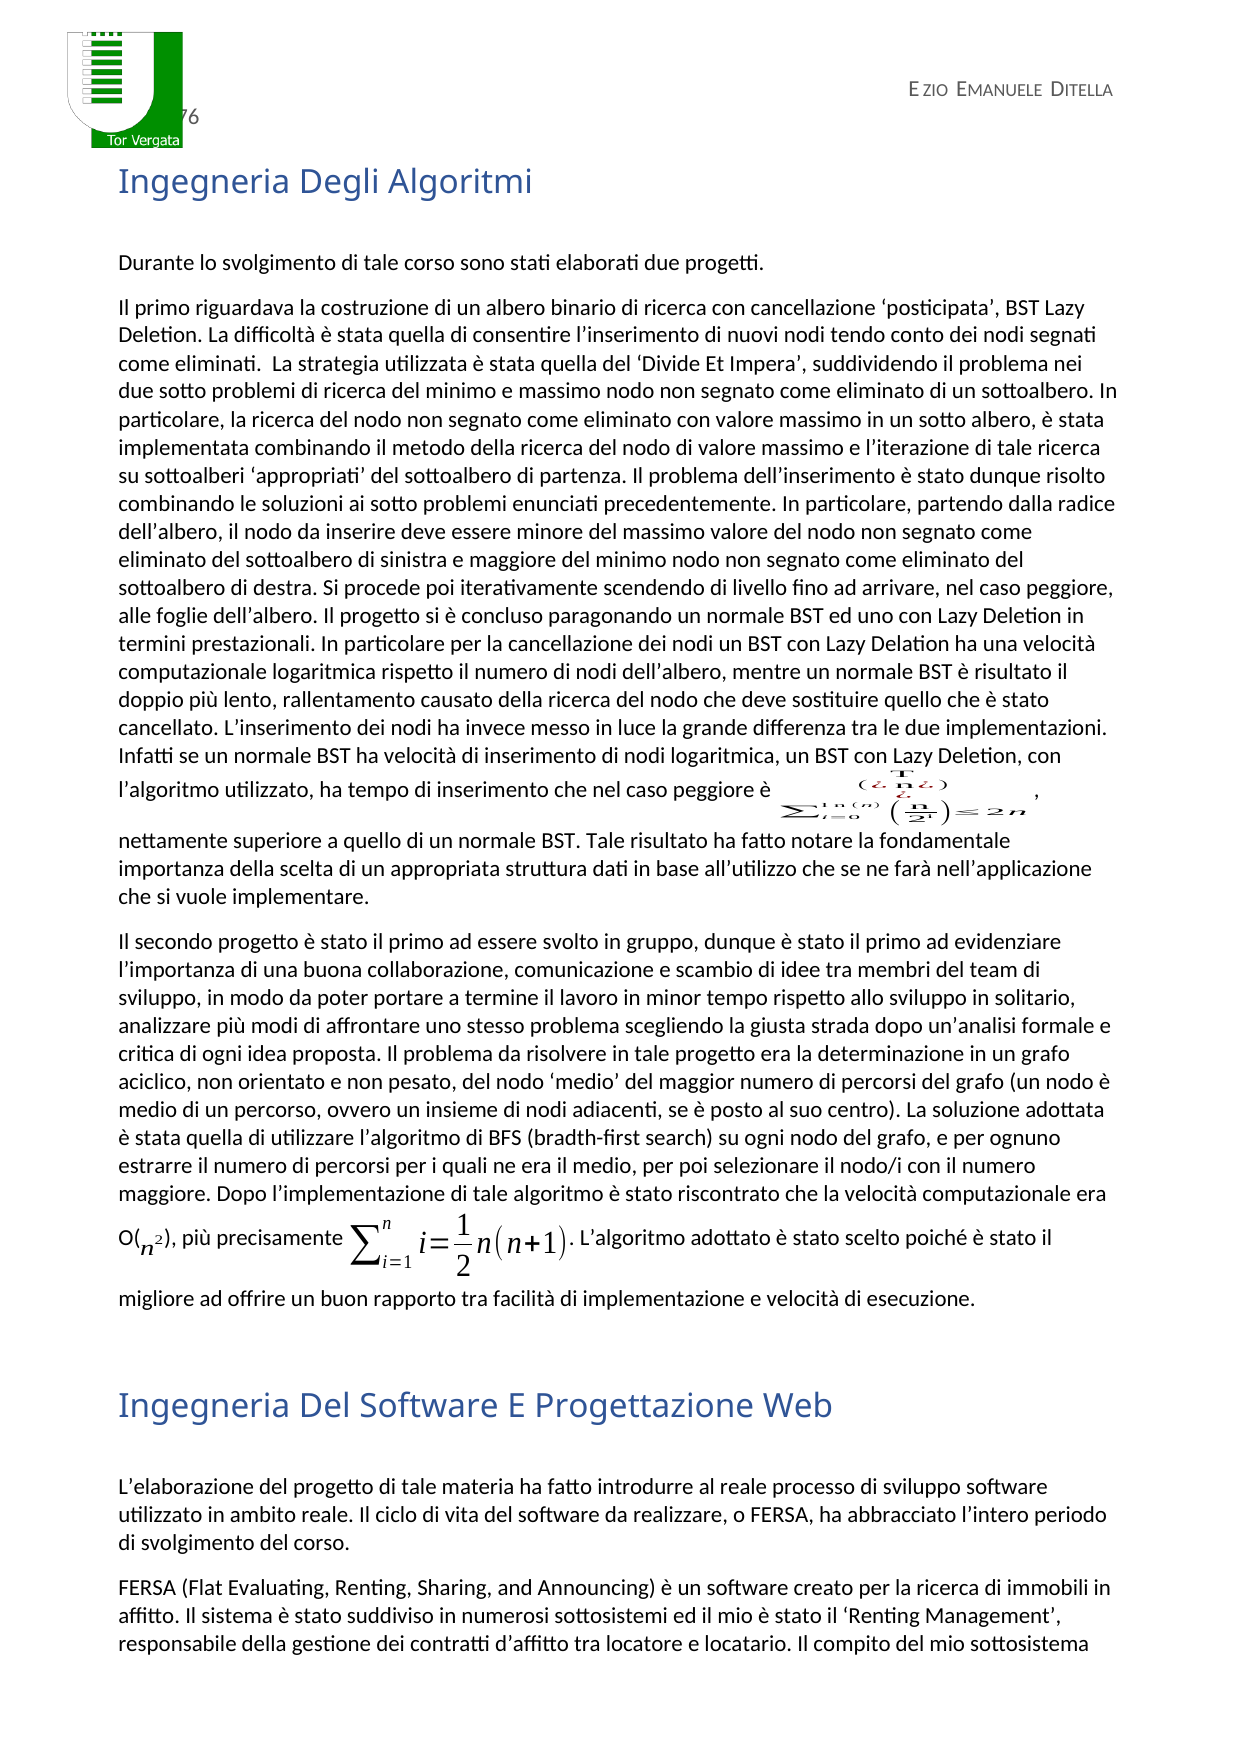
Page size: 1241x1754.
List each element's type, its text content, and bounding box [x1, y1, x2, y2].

subtitle Ingegneria Del Software E Progettazione Web [118, 1382, 1122, 1427]
text Il secondo progetto è stato il primo ad essere svolto in gruppo, dunque è stato il primo ad evidenziare l’importanza di una buona collaborazione, comunicazione e scambio di idee tra membri del team di sviluppo, in modo da poter portare a termine il lavoro in minor tempo rispetto allo sviluppo in solitario, analizzare più modi di affrontare uno stesso problema scegliendo la giusta strada dopo un’analisi formale e critica di ogni idea proposta. Il problema da risolvere in tale progetto era la determinazione in un grafo aciclico, non orientato e non pesato, del nodo ‘medio’ del maggior numero di percorsi del grafo (un nodo è medio di un percorso, ovvero un insieme di nodi adiacenti, se è posto al suo centro). La soluzione adottata è stata quella di utilizzare l’algoritmo di BFS (bradth-first search) su ogni nodo del grafo, e per ognuno estrarre il numero di percorsi per i quali ne era il medio, per poi selezionare il nodo/i con il numero maggiore. Dopo l’implementazione di tale algoritmo è stato riscontrato che la velocità computazionale era O(), più precisamente . L’algoritmo adottato è stato scelto poiché è stato il migliore ad offrire un buon rapporto tra facilità di implementazione e velocità di esecuzione. [118, 927, 1122, 1312]
text FERSA (Flat Evaluating, Renting, Sharing, and Announcing) è un software creato per la ricerca di immobili in affitto. Il sistema è stato suddiviso in numerosi sottosistemi ed il mio è stato il ‘Renting Management’, responsabile della gestione dei contratti d’affitto tra locatore e locatario. Il compito del mio sottosistema [118, 1573, 1122, 1657]
text Il primo riguardava la costruzione di un albero binario di ricerca con cancellazione ‘posticipata’, BST Lazy Deletion. La difficoltà è stata quella di consentire l’inserimento di nuovi nodi tendo conto dei nodi segnati come eliminati. La strategia utilizzata è stata quella del ‘Divide Et Impera’, suddividendo il problema nei due sotto problemi di ricerca del minimo e massimo nodo non segnato come eliminato di un sottoalbero. In particolare, la ricerca del nodo non segnato come eliminato con valore massimo in un sotto albero, è stata implementata combinando il metodo della ricerca del nodo di valore massimo e l’iterazione di tale ricerca su sottoalberi ‘appropriati’ del sottoalbero di partenza. Il problema dell’inserimento è stato dunque risolto combinando le soluzioni ai sotto problemi enunciati precedentemente. In particolare, partendo dalla radice dell’albero, il nodo da inserire deve essere minore del massimo valore del nodo non segnato come eliminato del sottoalbero di sinistra e maggiore del minimo nodo non segnato come eliminato del sottoalbero di destra. Si procede poi iterativamente scendendo di livello fino ad arrivare, nel caso peggiore, alle foglie dell’albero. Il progetto si è concluso paragonando un normale BST ed uno con Lazy Deletion in termini prestazionali. In particolare per la cancellazione dei nodi un BST con Lazy Delation ha una velocità computazionale logaritmica rispetto il numero di nodi dell’albero, mentre un normale BST è risultato il doppio più lento, rallentamento causato della ricerca del nodo che deve sostituire quello che è stato cancellato. L’inserimento dei nodi ha invece messo in luce la grande differenza tra le due implementazioni. Infatti se un normale BST ha velocità di inserimento di nodi logaritmica, un BST con Lazy Deletion, con l’algoritmo utilizzato, ha tempo di inserimento che nel caso peggiore è , nettamente superiore a quello di un normale BST. Tale risultato ha fatto notare la fondamentale importanza della scelta di un appropriata struttura dati in base all’utilizzo che se ne farà nell’applicazione che si vuole implementare. [118, 293, 1122, 911]
text L’elaborazione del progetto di tale materia ha fatto introdurre al reale processo di sviluppo software utilizzato in ambito reale. Il ciclo di vita del software da realizzare, o FERSA, ha abbracciato l’intero periodo di svolgimento del corso. [118, 1472, 1122, 1556]
subtitle Ingegneria Degli Algoritmi [118, 158, 1122, 203]
text Durante lo svolgimento di tale corso sono stati elaborati due progetti. [118, 248, 1122, 276]
